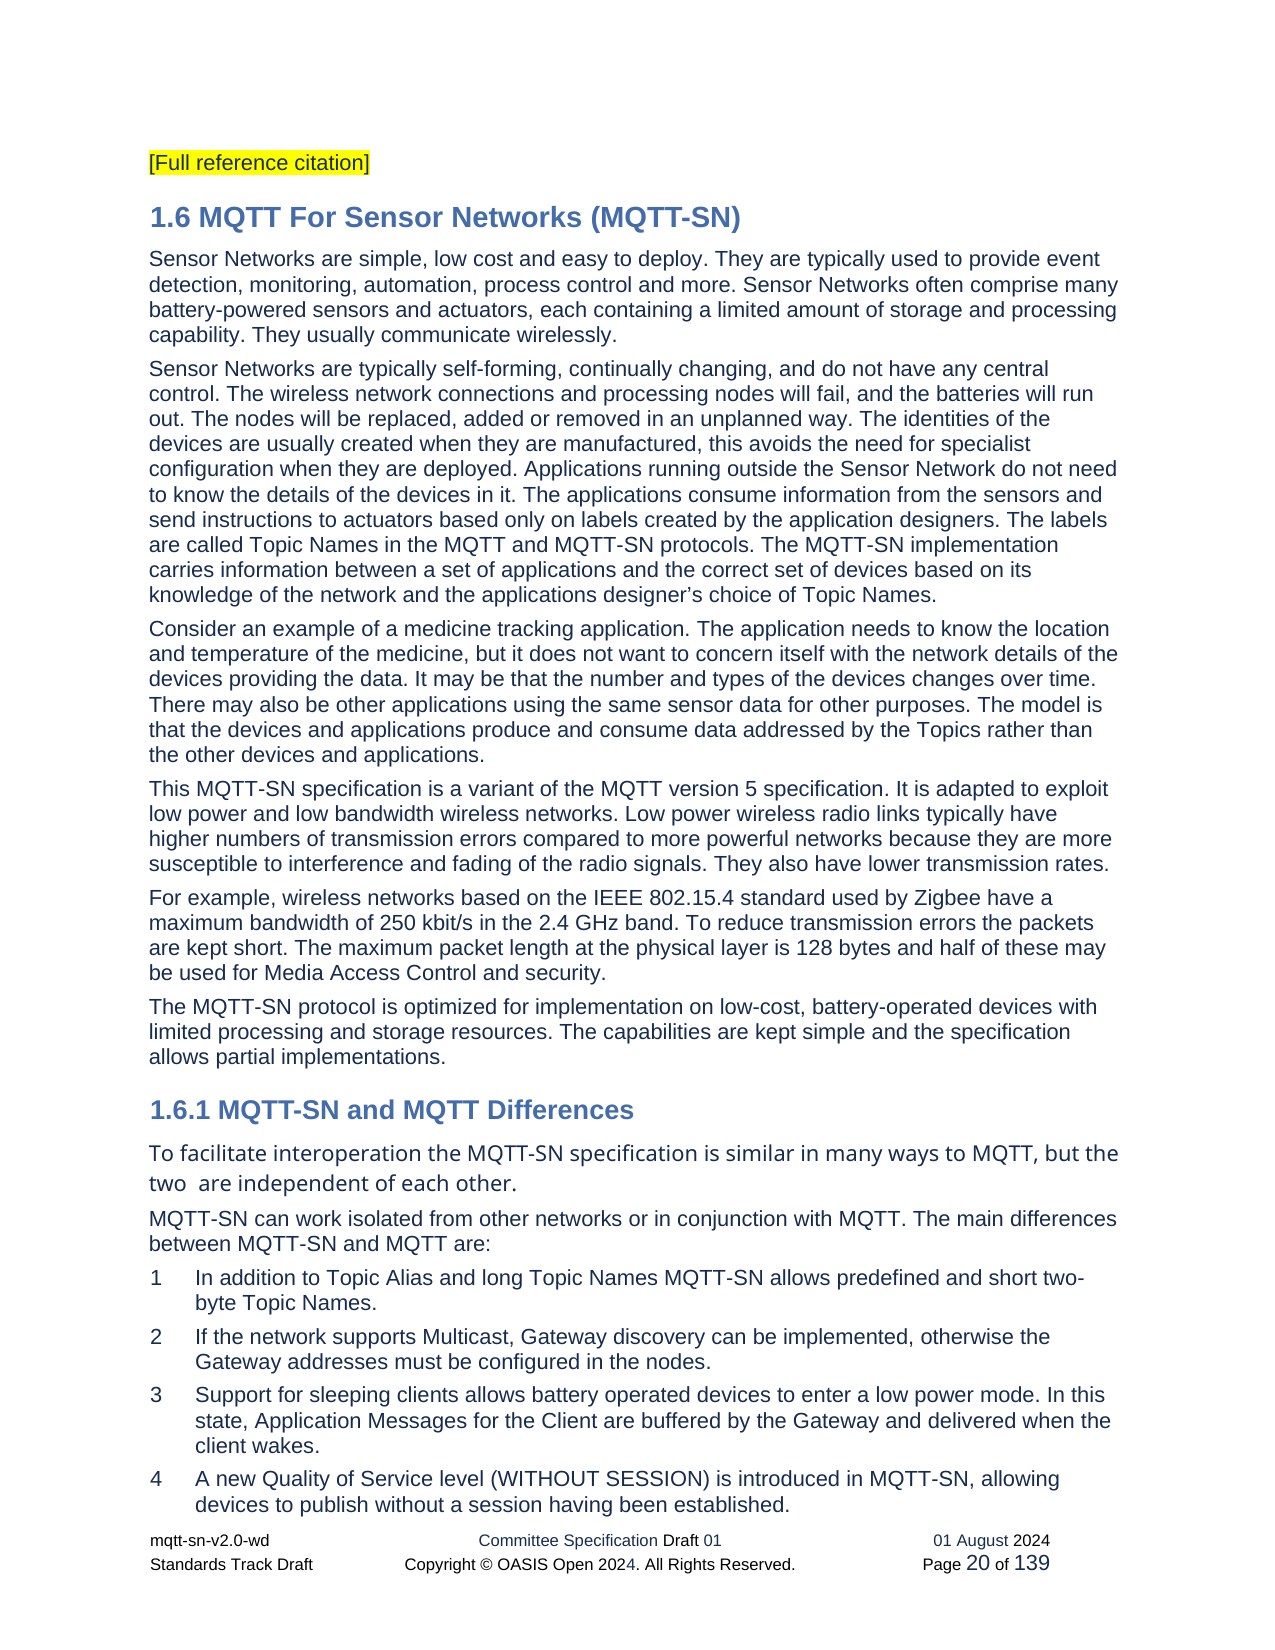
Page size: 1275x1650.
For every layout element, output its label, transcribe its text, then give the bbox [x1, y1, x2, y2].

subtitle 1.6 MQTT For Sensor Networks (MQTT-SN) [150, 200, 1124, 234]
text [Full reference citation] [148, 150, 1124, 175]
text To facilitate interoperation the MQTT-SN specification is similar in many ways to MQTT, but the two are independent of each other. [148, 1138, 1124, 1198]
text Consider an example of a medicine tracking application. The application needs to know the location and temperature of the medicine, but it does not want to concern itself with the network details of the devices providing the data. It may be that the number and types of the devices changes over time. There may also be other applications using the same sensor data for other purposes. The model is that the devices and applications produce and consume data addressed by the Topics rather than the other devices and applications. [148, 616, 1124, 767]
list In addition to Topic Alias and long Topic Names MQTT-SN allows predefined and short two-byte Topic Names. [150, 1265, 1124, 1315]
text Sensor Networks are typically self-forming, continually changing, and do not have any central control. The wireless network connections and processing nodes will fail, and the batteries will run out. The nodes will be replaced, added or removed in an unplanned way. The identities of the devices are usually created when they are manufactured, this avoids the need for specialist configuration when they are deployed. Applications running outside the Sensor Network do not need to know the details of the devices in it. The applications consume information from the sensors and send instructions to actuators based only on labels created by the application designers. The labels are called Topic Names in the MQTT and MQTT-SN protocols. The MQTT-SN implementation carries information between a set of applications and the correct set of devices based on its knowledge of the network and the applications designer’s choice of Topic Names. [148, 355, 1124, 607]
text For example, wireless networks based on the IEEE 802.15.4 standard used by Zigbee have a maximum bandwidth of 250 kbit/s in the 2.4 GHz band. To reduce transmission errors the packets are kept short. The maximum packet length at the physical layer is 128 bytes and half of these may be used for Media Access Control and security. [148, 884, 1124, 985]
subtitle 1.6.1 MQTT-SN and MQTT Differences [150, 1094, 1124, 1126]
text MQTT-SN can work isolated from other networks or in conjunction with MQTT. The main differences between MQTT-SN and MQTT are: [148, 1206, 1124, 1256]
text The MQTT-SN protocol is optimized for implementation on low-cost, battery-operated devices with limited processing and storage resources. The capabilities are kept simple and the specification allows partial implementations. [148, 994, 1124, 1069]
text Sensor Networks are simple, low cost and easy to deploy. They are typically used to provide event detection, monitoring, automation, process control and more. Sensor Networks often comprise many battery-powered sensors and actuators, each containing a limited amount of storage and processing capability. They usually communicate wirelessly. [148, 246, 1124, 347]
list Support for sleeping clients allows battery operated devices to enter a low power mode. In this state, Application Messages for the Client are buffered by the Gateway and delivered when the client wakes. [150, 1382, 1124, 1458]
list If the network supports Multicast, Gateway discovery can be implemented, otherwise the Gateway addresses must be configured in the nodes. [150, 1323, 1124, 1374]
list A new Quality of Service level (WITHOUT SESSION) is introduced in MQTT-SN, allowing devices to publish without a session having been established. [150, 1466, 1124, 1517]
text This MQTT-SN specification is a variant of the MQTT version 5 specification. It is adapted to exploit low power and low bandwidth wireless networks. Low power wireless radio links typically have higher numbers of transmission errors compared to more powerful networks because they are more susceptible to interference and fading of the radio signals. They also have lower transmission rates. [148, 775, 1124, 876]
